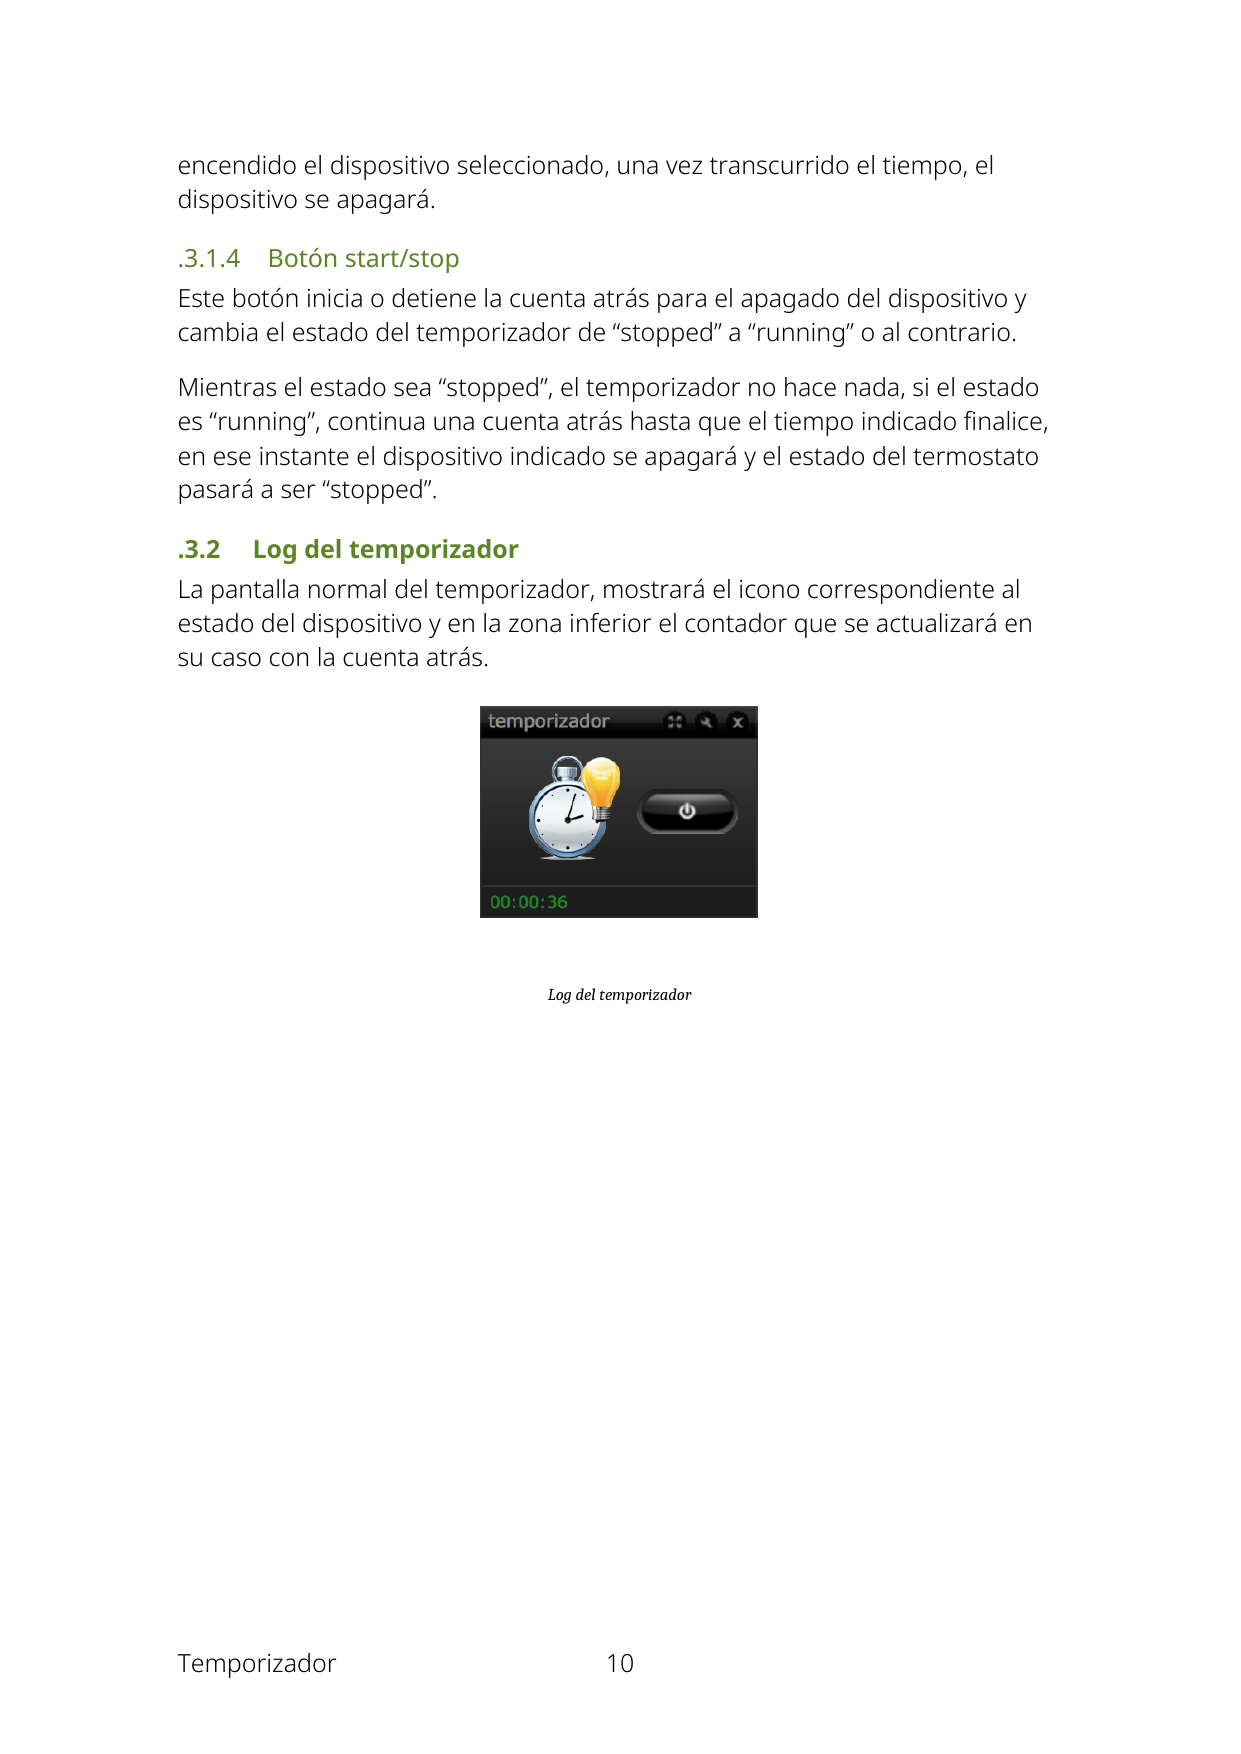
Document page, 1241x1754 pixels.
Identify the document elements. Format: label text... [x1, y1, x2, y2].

subtitle Botón start/stop [177, 241, 1063, 275]
text Mientras el estado sea “stopped”, el temporizador no hace nada, si el estado es “running”, continua una cuenta atrás hasta que el tiempo indicado finalice, en ese instante el dispositivo indicado se apagará y el estado del termostato pasará a ser “stopped”. [177, 370, 1063, 506]
text encendido el dispositivo seleccionado, una vez transcurrido el tiempo, el dispositivo se apagará. [177, 148, 1063, 216]
text La pantalla normal del temporizador, mostrará el icono correspondiente al estado del dispositivo y en la zona inferior el contador que se actualizará en su caso con la cuenta atrás. [177, 572, 1063, 674]
subtitle Log del temporizador [177, 531, 1063, 565]
picture [472, 694, 768, 931]
list Log del temporizador [177, 986, 1063, 1005]
text Este botón inicia o detiene la cuenta atrás para el apagado del dispositivo y cambia el estado del temporizador de “stopped” a “running” o al contrario. [177, 281, 1063, 349]
